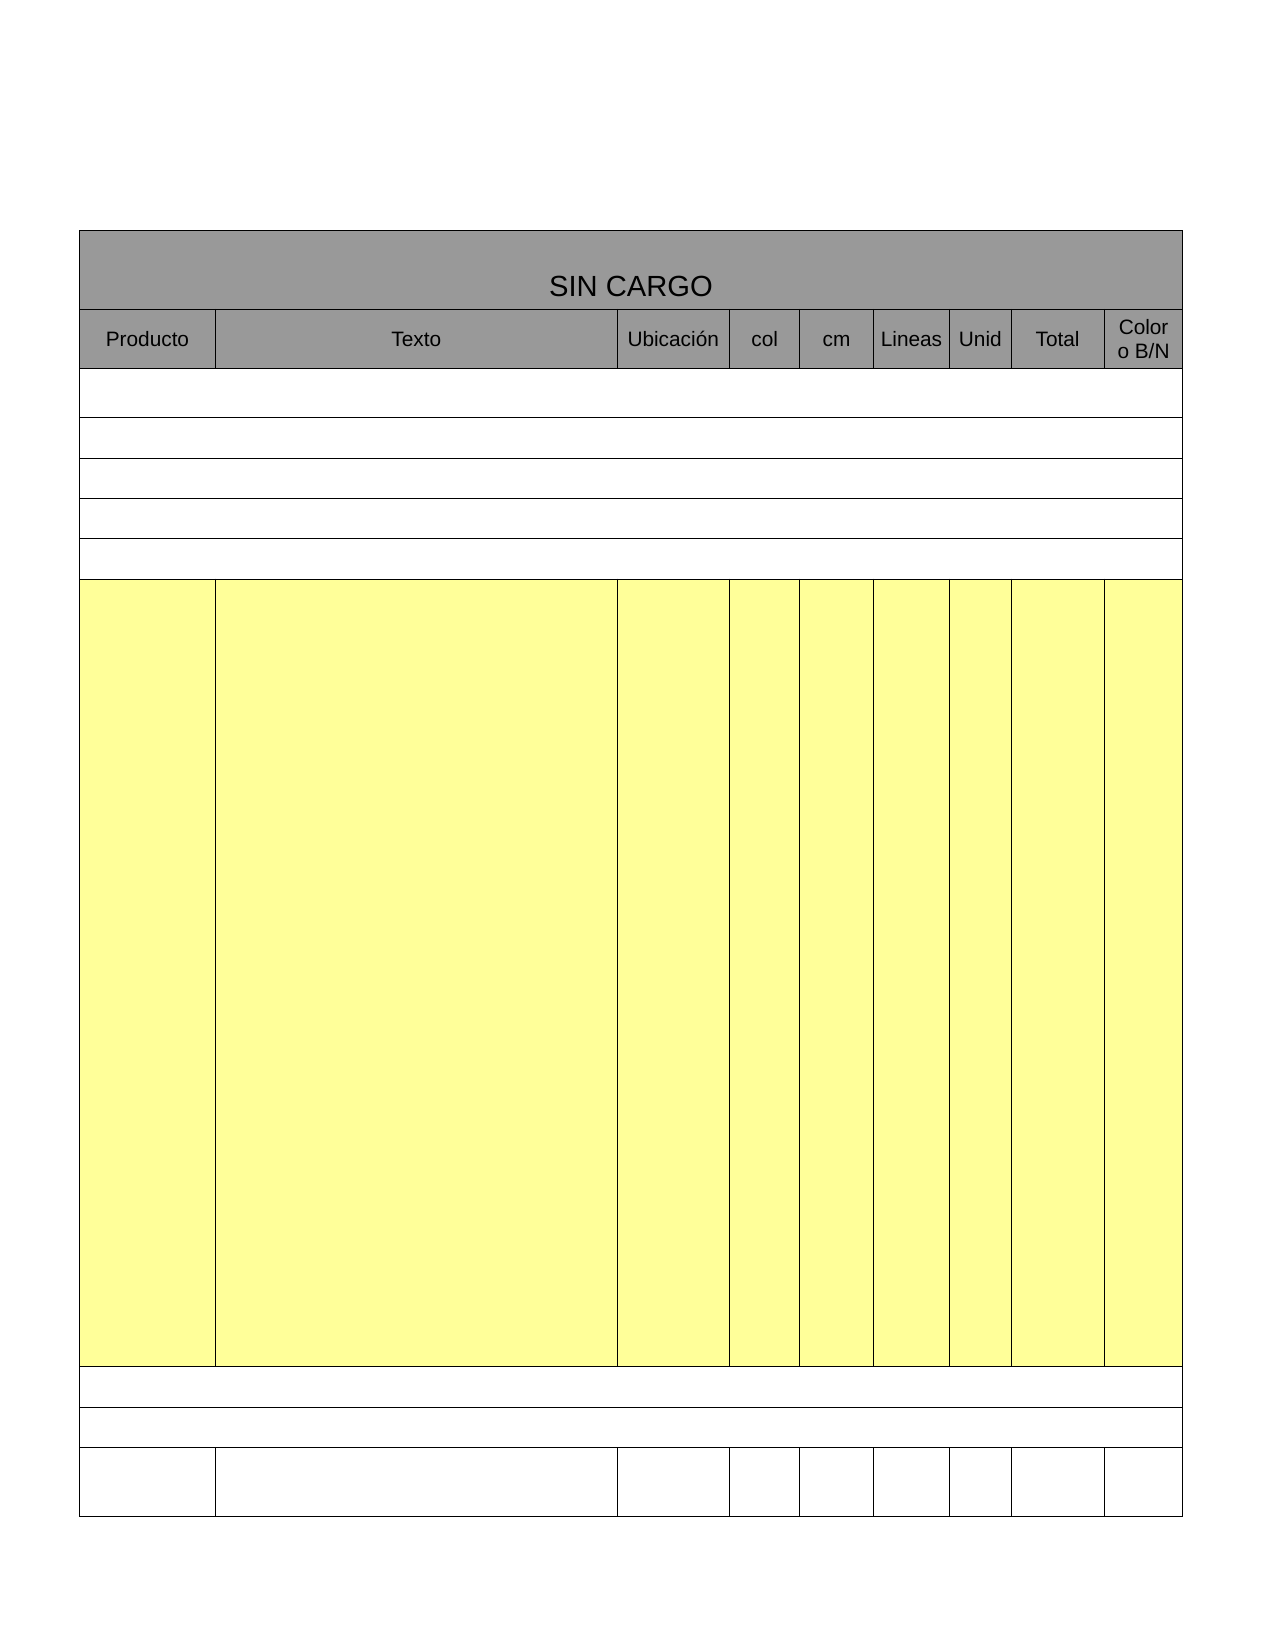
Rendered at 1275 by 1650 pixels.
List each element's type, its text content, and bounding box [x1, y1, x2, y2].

table_cell <p.ubicacion> <'Pag: '+p.nro_pag if p.nro_pag else ''> [618, 1448, 729, 1516]
table_cell <p.unidad if p.unidad else ''> [950, 1448, 1011, 1516]
table_cell <'Color' if len((p.producto.name).split('Color'))>1 else 'B/N'> [1105, 580, 1182, 1366]
table_cell <p.col if p.col else ((p.producto.name.split('x')[0]).split(' ')[-1] if p.producto.category.name == 'Aviso Especial' else '')> [730, 1448, 799, 1516]
table_cell Producto [80, 310, 215, 368]
table_cell </when> [80, 1367, 1182, 1407]
table_cell <when test="p.state != 'cancelada' and p.origen == 'Sin cargo'"> [80, 459, 1182, 498]
table_cell <p.producto.name> [80, 1448, 215, 1516]
table_cell <otherwise test=""> [80, 1408, 1182, 1447]
table_cell <p.cm if p.cm else (p.producto.name.split('x')[1] if p.producto.category.name == 'Aviso Especial' else '')> [800, 1448, 873, 1516]
table_cell <p.col * p.cm if p.col and p.cm else (float((p.producto.name.split('x')[0]).split(' ')[-1])*float(p.producto.name.split('x')[1]) if p.producto.category.name == 'Aviso Especial' else '')> [1012, 580, 1104, 1366]
table_cell Lineas [874, 310, 949, 368]
table_cell cm [800, 310, 873, 368]
table_cell col [730, 310, 799, 368]
table_cell Texto [216, 310, 617, 368]
table_cell <choose test=""> [80, 418, 1182, 458]
table_cell <p.descrip.split('TEXTO DEL AVISO:')[-1]> [216, 1448, 617, 1516]
table_cell Unid [950, 310, 1011, 368]
table_cell <p.descrip.split('TEXTO DEL AVISO:')[-1]> [216, 580, 617, 1366]
table_cell Total [1012, 310, 1104, 368]
table_cell <'Color' if len((p.producto.name).split('Color'))>1 else 'B/N'> [1105, 1448, 1182, 1516]
table_cell <p.cm if p.cm else (p.producto.name.split('x')[1] if p.producto.category.name == 'Aviso Especial' else '')> [800, 580, 873, 1366]
table_cell <p.lin if p.lin else ''> [874, 1448, 949, 1516]
table_cell <p.col * p.cm if p.col and p.cm else (Float((p.producto.name.split('x')[0]).split(' ')[-1])*Float(p.producto.name.split('x')[1]) if p.producto.category.name == 'Aviso Especial' else '')> [1012, 1448, 1104, 1516]
table_cell <p.col if p.col else ((p.producto.name.split('x')[0]).split(' ')[-1] if p.producto.category.name == 'Aviso Especial' else '')> [730, 580, 799, 1366]
table_cell <p.ubicacion> <'Pag: '+p.nro_pag if p.nro_pag else ''> [618, 580, 729, 1366]
table_cell <p.lin if p.lin else ''> [874, 580, 949, 1366]
table_cell Color o B/N [1105, 310, 1182, 368]
table_cell <p.producto.name> [80, 580, 215, 1366]
table_cell <p.unidad if p.unidad else ''> [950, 580, 1011, 1366]
table_cell Ubicación [618, 310, 729, 368]
table_cell <for each="p in edicion['edicion'].publicacionesDiario"> [80, 369, 1182, 417]
table_cell <when test="p.impresion=='impreso'"> [80, 539, 1182, 578]
table_header SIN CARGO [80, 231, 1182, 309]
table_cell <choose test=""> [80, 499, 1182, 538]
